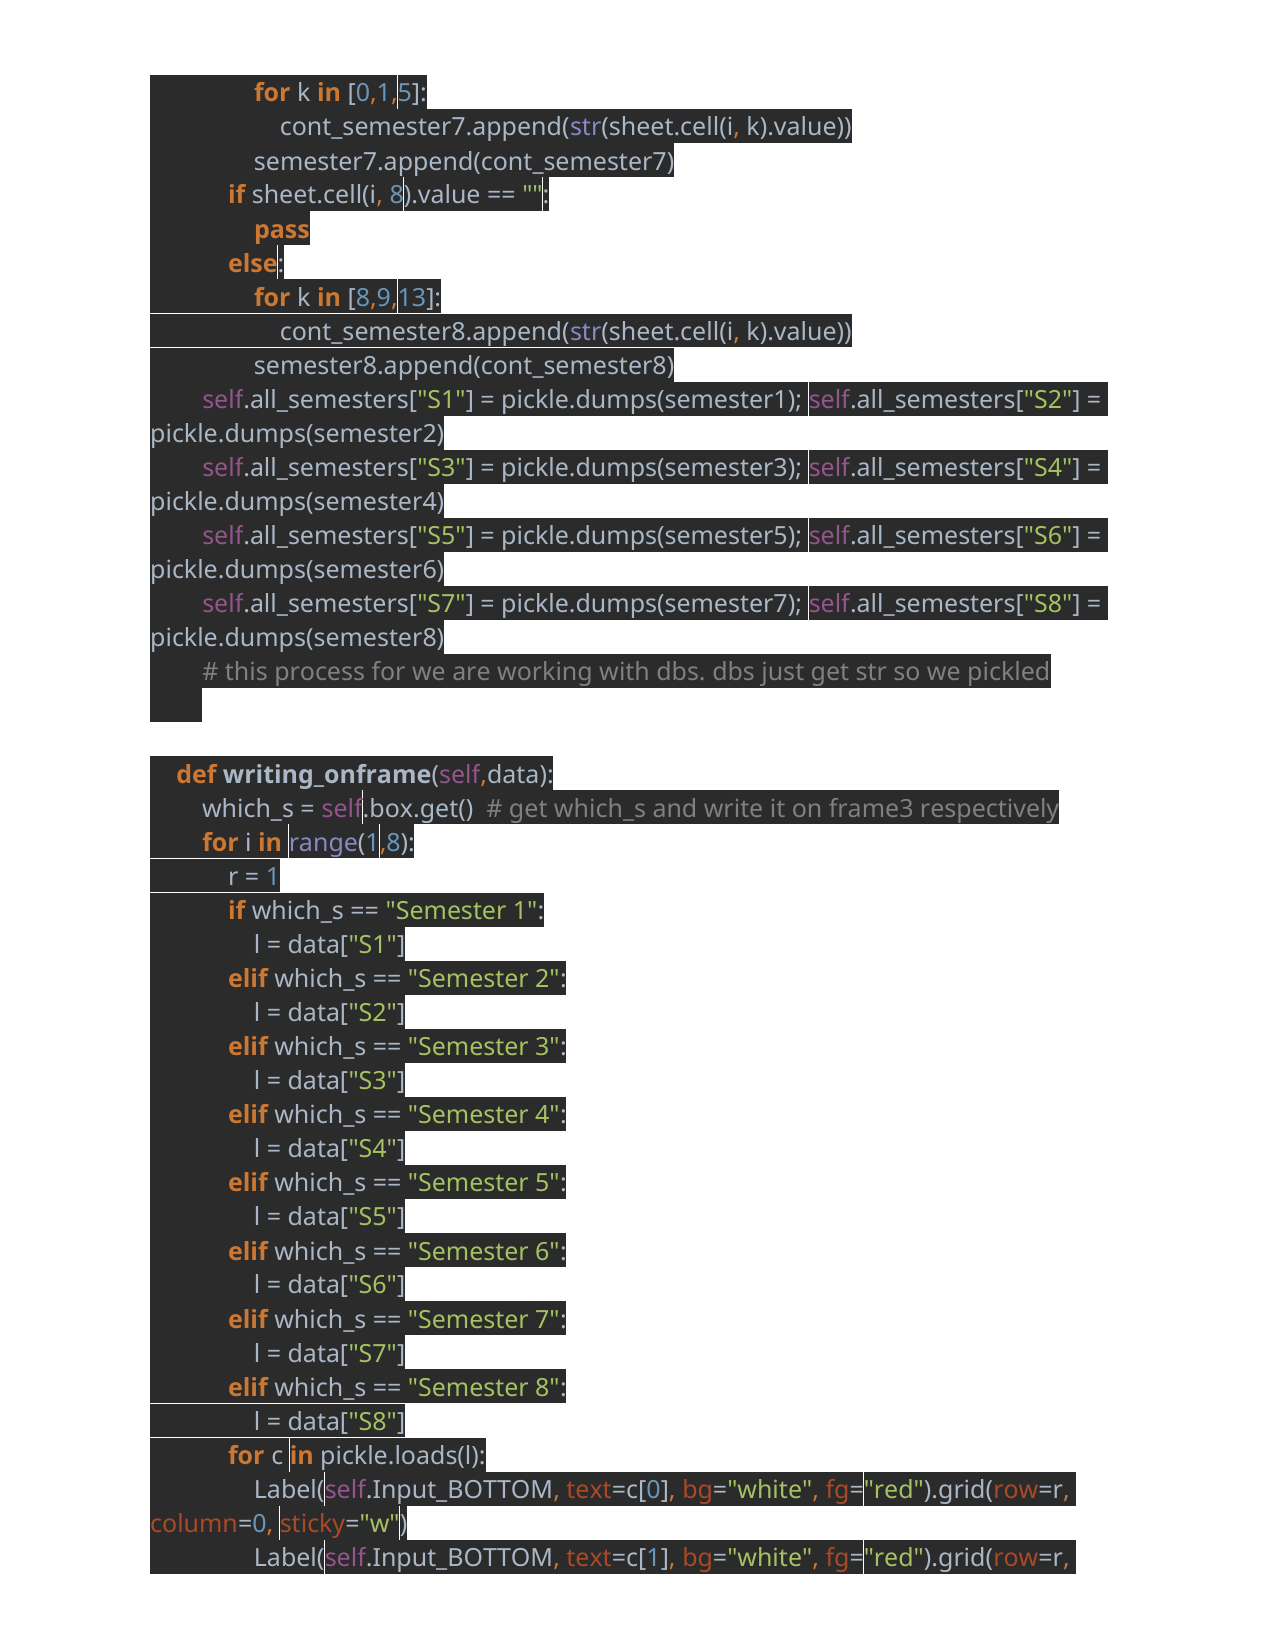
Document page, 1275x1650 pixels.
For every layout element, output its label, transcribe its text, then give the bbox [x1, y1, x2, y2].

text for k in [0,1,5]: cont_semester7.append(str(sheet.cell(i, k).value)) semester7.append(cont_semester7) if sheet.cell(i, 8).value == "": pass else: for k in [8,9,13]: cont_semester8.append(str(sheet.cell(i, k).value)) semester8.append(cont_semester8) self.all_semesters["S1"] = pickle.dumps(semester1); self.all_semesters["S2"] = pickle.dumps(semester2) self.all_semesters["S3"] = pickle.dumps(semester3); self.all_semesters["S4"] = pickle.dumps(semester4) self.all_semesters["S5"] = pickle.dumps(semester5); self.all_semesters["S6"] = pickle.dumps(semester6) self.all_semesters["S7"] = pickle.dumps(semester7); self.all_semesters["S8"] = pickle.dumps(semester8) # this process for we are working with dbs. dbs just get str so we pickled def writing_onframe(self,data): which_s = self.box.get() # get which_s and write it on frame3 respectively for i in range(1,8): r = 1 if which_s == "Semester 1": l = data["S1"] elif which_s == "Semester 2": l = data["S2"] elif which_s == "Semester 3": l = data["S3"] elif which_s == "Semester 4": l = data["S4"] elif which_s == "Semester 5": l = data["S5"] elif which_s == "Semester 6": l = data["S6"] elif which_s == "Semester 7": l = data["S7"] elif which_s == "Semester 8": l = data["S8"] for c in pickle.loads(l): Label(self.Input_BOTTOM, text=c[0], bg="white", fg="red").grid(row=r, column=0, sticky="w") Label(self.Input_BOTTOM, text=c[1], bg="white", fg="red").grid(row=r, [150, 75, 1125, 1574]
